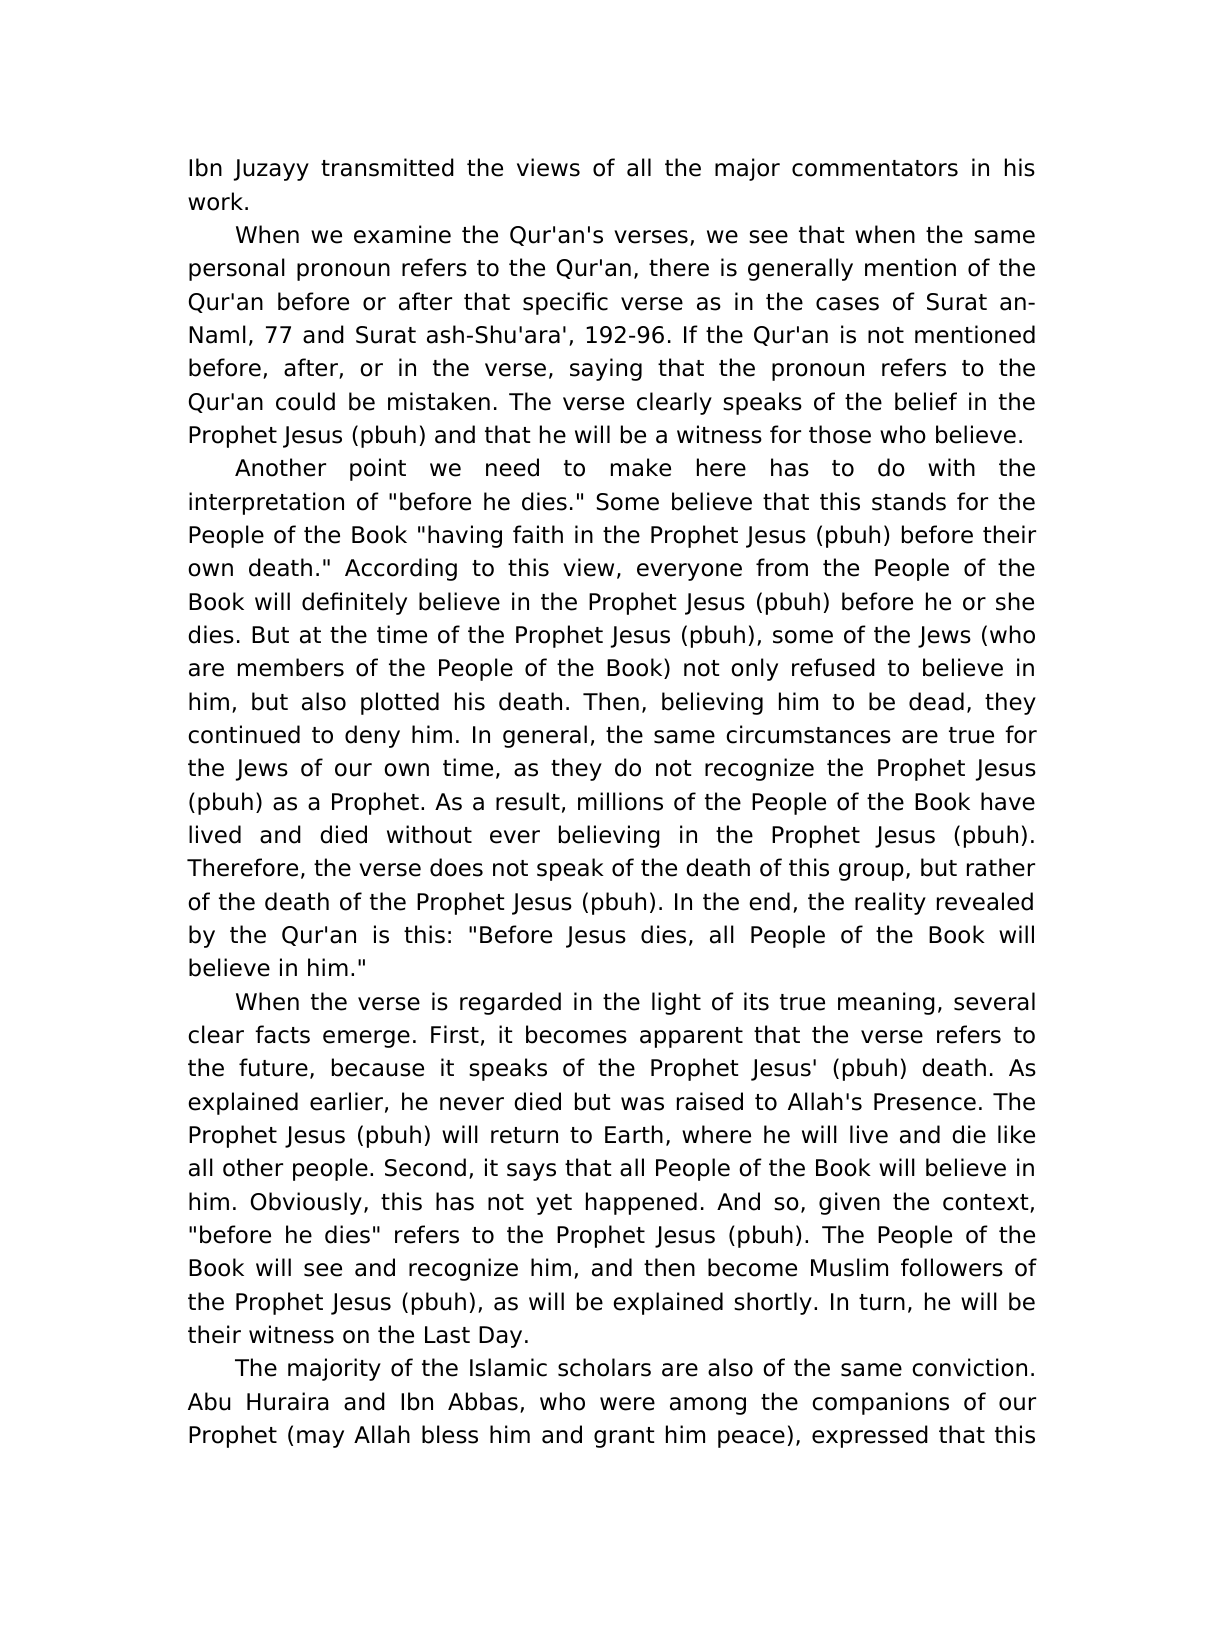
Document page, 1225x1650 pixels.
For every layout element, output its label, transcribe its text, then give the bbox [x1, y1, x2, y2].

text Ibn Juzayy transmitted the views of all the major commentators in his work. [187, 150, 1037, 217]
text Another point we need to make here has to do with the interpretation of "before he dies." Some believe that this stands for the People of the Book "having faith in the Prophet Jesus (pbuh) before their own death." According to this view, everyone from the People of the Book will definitely believe in the Prophet Jesus (pbuh) before he or she dies. But at the time of the Prophet Jesus (pbuh), some of the Jews (who are members of the People of the Book) not only refused to believe in him, but also plotted his death. Then, believing him to be dead, they continued to deny him. In general, the same circumstances are true for the Jews of our own time, as they do not recognize the Prophet Jesus (pbuh) as a Prophet. As a result, millions of the People of the Book have lived and died without ever believing in the Prophet Jesus (pbuh). Therefore, the verse does not speak of the death of this group, but rather of the death of the Prophet Jesus (pbuh). In the end, the reality revealed by the Qur'an is this: "Before Jesus dies, all People of the Book will believe in him." [187, 450, 1037, 983]
text The majority of the Islamic scholars are also of the same conviction. Abu Huraira and Ibn Abbas, who were among the companions of our Prophet (may Allah bless him and grant him peace), expressed that this [187, 1350, 1037, 1450]
text When the verse is regarded in the light of its true meaning, several clear facts emerge. First, it becomes apparent that the verse refers to the future, because it speaks of the Prophet Jesus' (pbuh) death. As explained earlier, he never died but was raised to Allah's Presence. The Prophet Jesus (pbuh) will return to Earth, where he will live and die like all other people. Second, it says that all People of the Book will believe in him. Obviously, this has not yet happened. And so, given the context, "before he dies" refers to the Prophet Jesus (pbuh). The People of the Book will see and recognize him, and then become Muslim followers of the Prophet Jesus (pbuh), as will be explained shortly. In turn, he will be their witness on the Last Day. [187, 983, 1037, 1350]
text When we examine the Qur'an's verses, we see that when the same personal pronoun refers to the Qur'an, there is generally mention of the Qur'an before or after that specific verse as in the cases of Surat an-Naml, 77 and Surat ash-Shu'ara', 192-96. If the Qur'an is not mentioned before, after, or in the verse, saying that the pronoun refers to the Qur'an could be mistaken. The verse clearly speaks of the belief in the Prophet Jesus (pbuh) and that he will be a witness for those who believe. [187, 217, 1037, 450]
